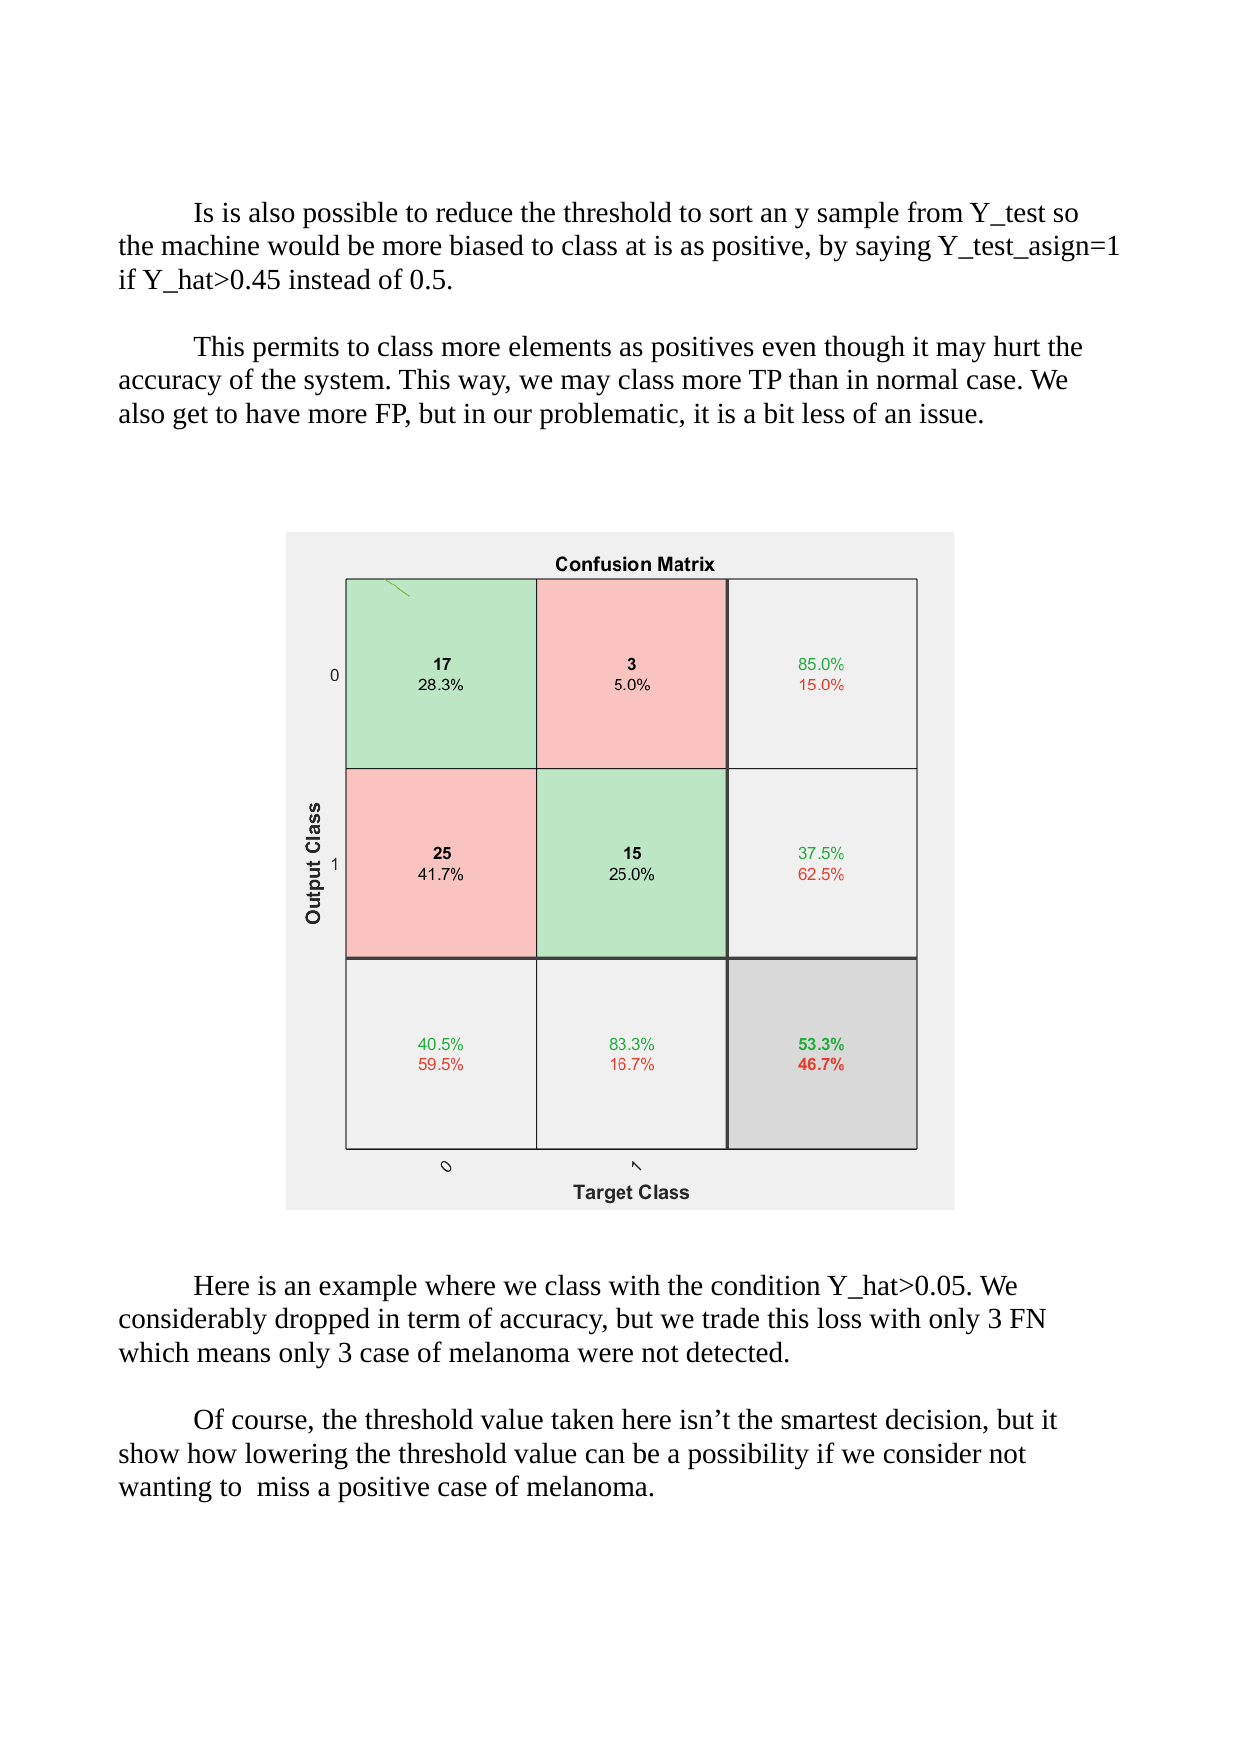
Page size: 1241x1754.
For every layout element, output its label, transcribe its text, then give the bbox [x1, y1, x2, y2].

text Of course, the threshold value taken here isn’t the smartest decision, but it show how lowering the threshold value can be a possibility if we consider not wanting to miss a positive case of melanoma. [118, 1402, 1122, 1503]
text This permits to class more elements as positives even though it may hurt the accuracy of the system. This way, we may class more TP than in normal case. We also get to have more FP, but in our problematic, it is a bit less of an issue. [118, 329, 1122, 429]
text Here is an example where we class with the condition Y_hat>0.05. We considerably dropped in term of accuracy, but we trade this loss with only 3 FN which means only 3 case of melanoma were not detected. [118, 1268, 1122, 1369]
picture [285, 532, 955, 1210]
text Is is also possible to reduce the threshold to sort an y sample from Y_test so the machine would be more biased to class at is as positive, by saying Y_test_asign=1 if Y_hat>0.45 instead of 0.5. [118, 195, 1122, 295]
